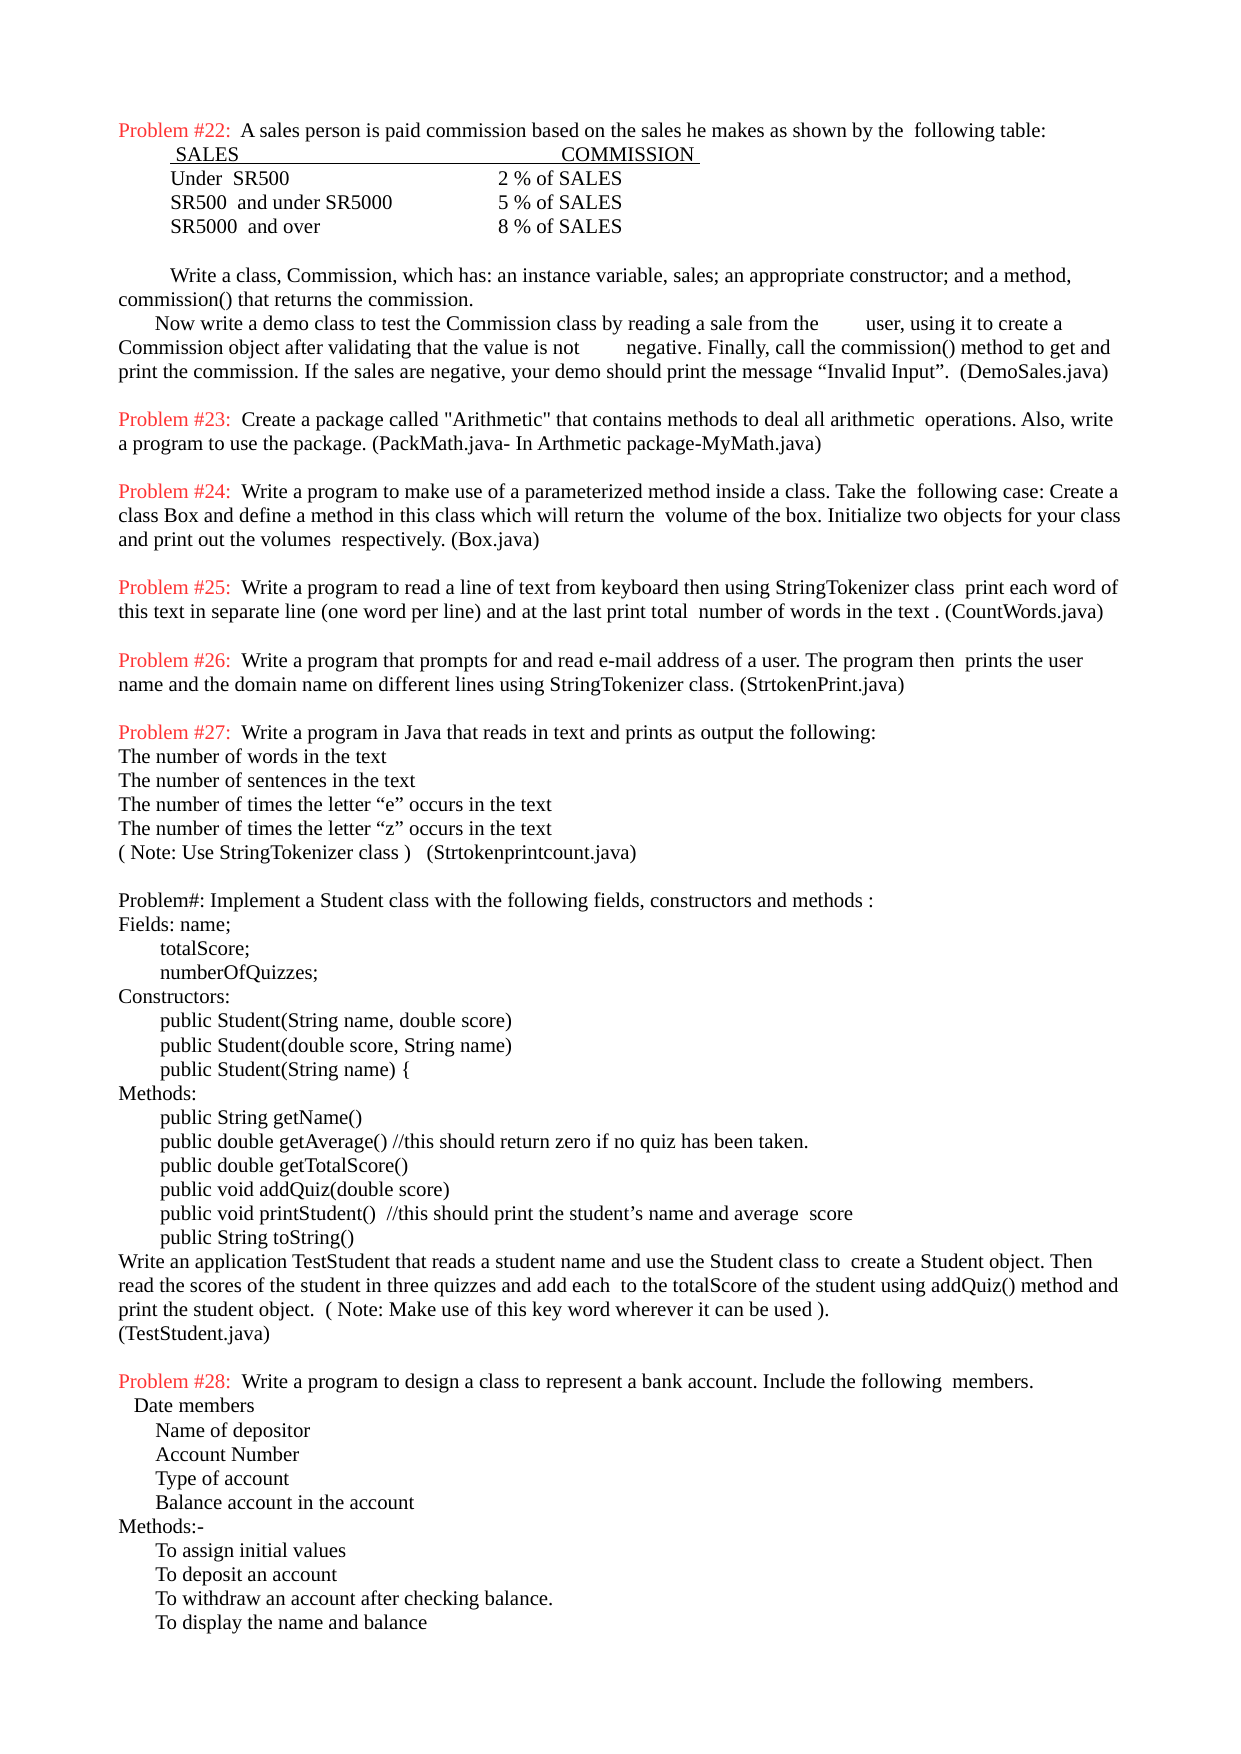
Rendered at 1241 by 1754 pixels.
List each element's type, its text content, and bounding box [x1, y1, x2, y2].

text Under SR500 2 % of SALES [118, 166, 1122, 190]
text (TestStudent.java) [118, 1321, 1122, 1345]
text SR5000 and over 8 % of SALES [118, 214, 1122, 238]
text  Type of account [118, 1466, 1122, 1490]
text public String getName() [118, 1105, 1122, 1129]
text Date members [118, 1393, 1122, 1417]
text  Name of depositor [118, 1417, 1122, 1442]
text Problem #28: Write a program to design a class to represent a bank account. Include the following members. [118, 1369, 1122, 1393]
text The number of times the letter “e” occurs in the text [118, 792, 1122, 816]
text Problem #23: Create a package called "Arithmetic" that contains methods to deal all arithmetic operations. Also, write a program to use the package. (PackMath.java- In Arthmetic package-MyMath.java) [118, 407, 1122, 455]
text Constructors: [118, 984, 1122, 1008]
text  Account Number [118, 1442, 1122, 1466]
text public double getAverage() //this should return zero if no quiz has been taken. [118, 1129, 1122, 1153]
text public Student(String name) { [118, 1057, 1122, 1081]
text Problem #22: A sales person is paid commission based on the sales he makes as shown by the following table: [118, 118, 1122, 142]
text  Balance account in the account [118, 1490, 1122, 1514]
text Problem #24: Write a program to make use of a parameterized method inside a class. Take the following case: Create a class Box and define a method in this class which will return the volume of the box. Initialize two objects for your class and print out the volumes respectively. (Box.java) [118, 479, 1122, 551]
text public void addQuiz(double score) [118, 1177, 1122, 1201]
text Write a class, Commission, which has: an instance variable, sales; an appropriate constructor; and a method, commission() that returns the commission. [118, 262, 1122, 311]
text Now write a demo class to test the Commission class by reading a sale from the user, using it to create a Commission object after validating that the value is not negative. Finally, call the commission() method to get and print the commission. If the sales are negative, your demo should print the message “Invalid Input”. (DemoSales.java) [118, 311, 1122, 383]
text numberOfQuizzes; [118, 960, 1122, 984]
text public String toString() [118, 1225, 1122, 1249]
text public double getTotalScore() [118, 1153, 1122, 1177]
text Problem #27: Write a program in Java that reads in text and prints as output the following: [118, 720, 1122, 744]
text  To withdraw an account after checking balance. [118, 1586, 1122, 1610]
text public void printStudent() //this should print the student’s name and average score [118, 1201, 1122, 1225]
text Methods:- [118, 1514, 1122, 1538]
text The number of times the letter “z” occurs in the text [118, 816, 1122, 840]
text public Student(double score, String name) [118, 1032, 1122, 1057]
text The number of words in the text [118, 744, 1122, 768]
text SALES COMMISSION [118, 142, 1122, 166]
text SR500 and under SR5000 5 % of SALES [118, 190, 1122, 214]
text Fields: name; [118, 912, 1122, 936]
text  To deposit an account [118, 1562, 1122, 1586]
text Problem#: Implement a Student class with the following fields, constructors and methods : [118, 888, 1122, 912]
text Problem #26: Write a program that prompts for and read e-mail address of a user. The program then prints the user name and the domain name on different lines using StringTokenizer class. (StrtokenPrint.java) [118, 647, 1122, 696]
text Write an application TestStudent that reads a student name and use the Student class to create a Student object. Then read the scores of the student in three quizzes and add each to the totalScore of the student using addQuiz() method and print the student object. ( Note: Make use of this key word wherever it can be used ). [118, 1249, 1122, 1321]
text totalScore; [118, 936, 1122, 960]
text Methods: [118, 1081, 1122, 1105]
text  To display the name and balance [118, 1610, 1122, 1634]
text public Student(String name, double score) [118, 1008, 1122, 1032]
text Problem #25: Write a program to read a line of text from keyboard then using StringTokenizer class print each word of this text in separate line (one word per line) and at the last print total number of words in the text . (CountWords.java) [118, 575, 1122, 623]
text The number of sentences in the text [118, 768, 1122, 792]
text  To assign initial values [118, 1538, 1122, 1562]
text ( Note: Use StringTokenizer class ) (Strtokenprintcount.java) [118, 840, 1122, 864]
